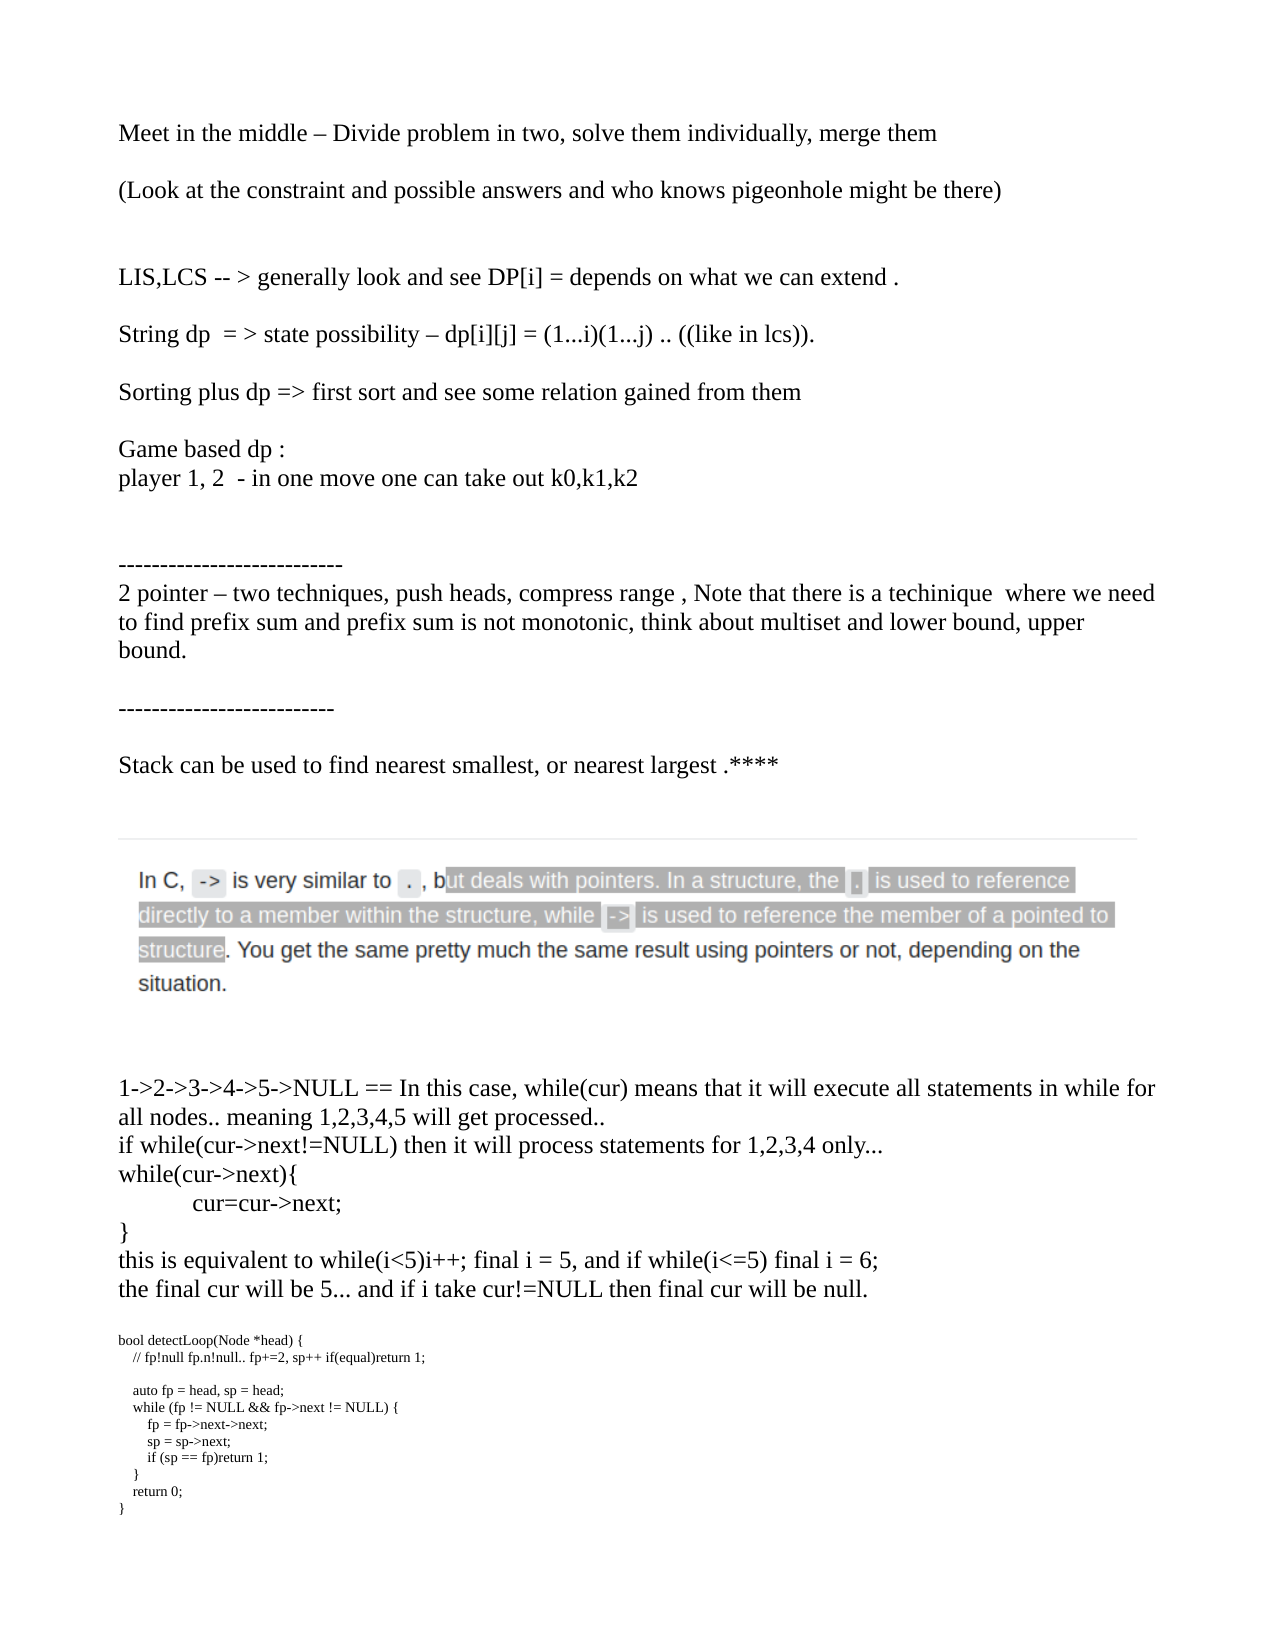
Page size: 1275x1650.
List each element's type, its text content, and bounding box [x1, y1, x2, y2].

text -------------------------- [118, 693, 1157, 722]
text cur=cur->next; [118, 1188, 1157, 1217]
text 2 pointer – two techniques, push heads, compress range , Note that there is a techinique where we need to find prefix sum and prefix sum is not monotonic, think about multiset and lower bound, upper bound. [118, 578, 1157, 664]
text Meet in the middle – Divide problem in two, solve them individually, merge them [118, 118, 1157, 147]
text String dp = > state possibility – dp[i][j] = (1...i)(1...j) .. ((like in lcs)). [118, 319, 1157, 348]
text sp = sp->next; [118, 1432, 1157, 1449]
text auto fp = head, sp = head; [118, 1382, 1157, 1399]
text (Look at the constraint and possible answers and who knows pigeonhole might be there) [118, 176, 1157, 204]
text LIS,LCS -- > generally look and see DP[i] = depends on what we can extend . [118, 262, 1157, 291]
text 1->2->3->4->5->NULL == In this case, while(cur) means that it will execute all statements in while for all nodes.. meaning 1,2,3,4,5 will get processed.. [118, 1073, 1157, 1131]
picture [118, 836, 1157, 1016]
text --------------------------- [118, 549, 1157, 578]
text the final cur will be 5... and if i take cur!=NULL then final cur will be null. [118, 1274, 1157, 1303]
text Sorting plus dp => first sort and see some relation gained from them [118, 377, 1157, 406]
text return 0; [118, 1483, 1157, 1499]
text Game based dp : [118, 434, 1157, 463]
text player 1, 2 - in one move one can take out k0,k1,k2 [118, 463, 1157, 492]
text fp = fp->next->next; [118, 1416, 1157, 1432]
text } [118, 1217, 1157, 1246]
text while (fp != NULL && fp->next != NULL) { [118, 1399, 1157, 1416]
text if while(cur->next!=NULL) then it will process statements for 1,2,3,4 only... [118, 1131, 1157, 1159]
text this is equivalent to while(i<5)i++; final i = 5, and if while(i<=5) final i = 6; [118, 1246, 1157, 1274]
text bool detectLoop(Node *head) { [118, 1332, 1157, 1348]
text while(cur->next){ [118, 1159, 1157, 1188]
text // fp!null fp.n!null.. fp+=2, sp++ if(equal)return 1; [118, 1348, 1157, 1365]
text } [118, 1499, 1157, 1516]
text } [118, 1466, 1157, 1483]
text if (sp == fp)return 1; [118, 1449, 1157, 1466]
text Stack can be used to find nearest smallest, or nearest largest .**** [118, 751, 1157, 779]
